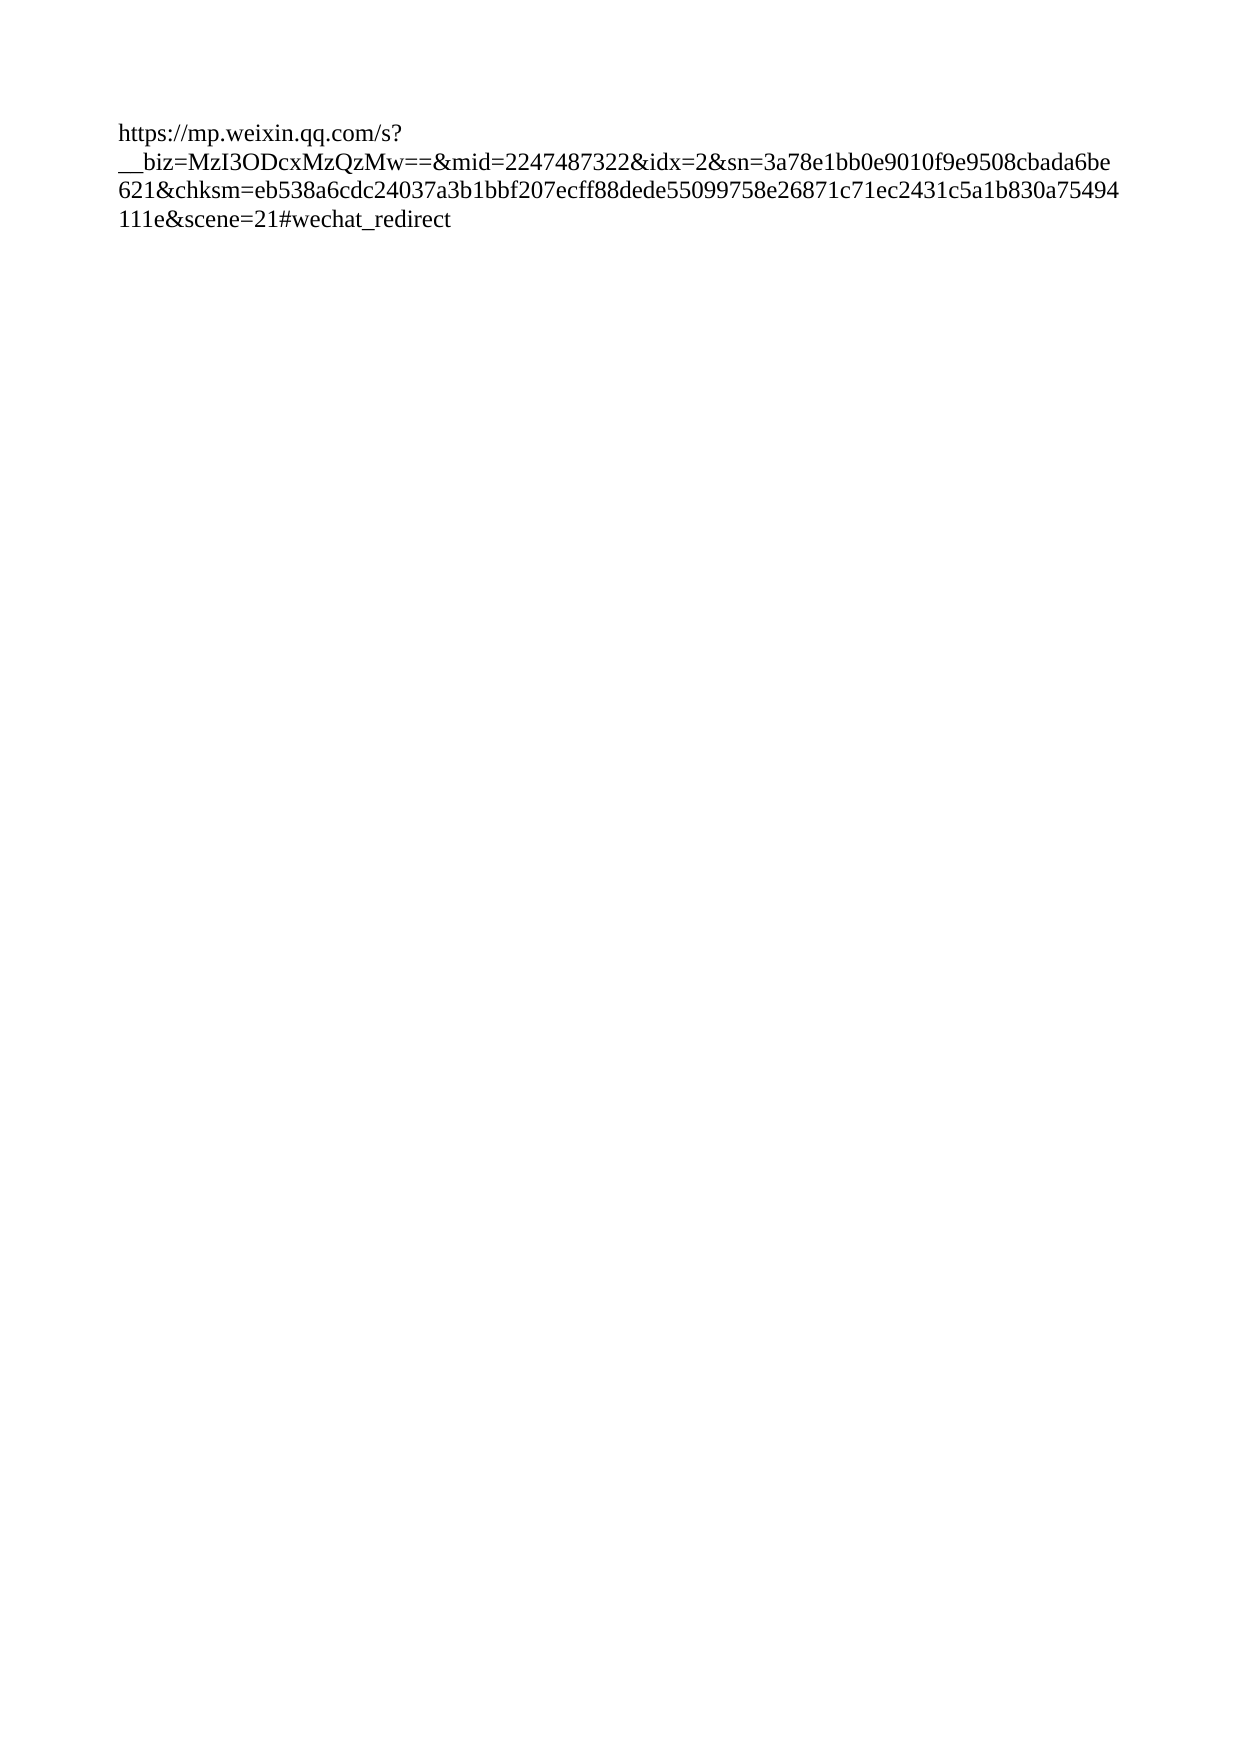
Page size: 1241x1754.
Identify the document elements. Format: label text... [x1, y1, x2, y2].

text https://mp.weixin.qq.com/s?__biz=MzI3ODcxMzQzMw==&mid=2247487322&idx=2&sn=3a78e1bb0e9010f9e9508cbada6be621&chksm=eb538a6cdc24037a3b1bbf207ecff88dede55099758e26871c71ec2431c5a1b830a75494111e&scene=21#wechat_redirect [118, 118, 1122, 233]
